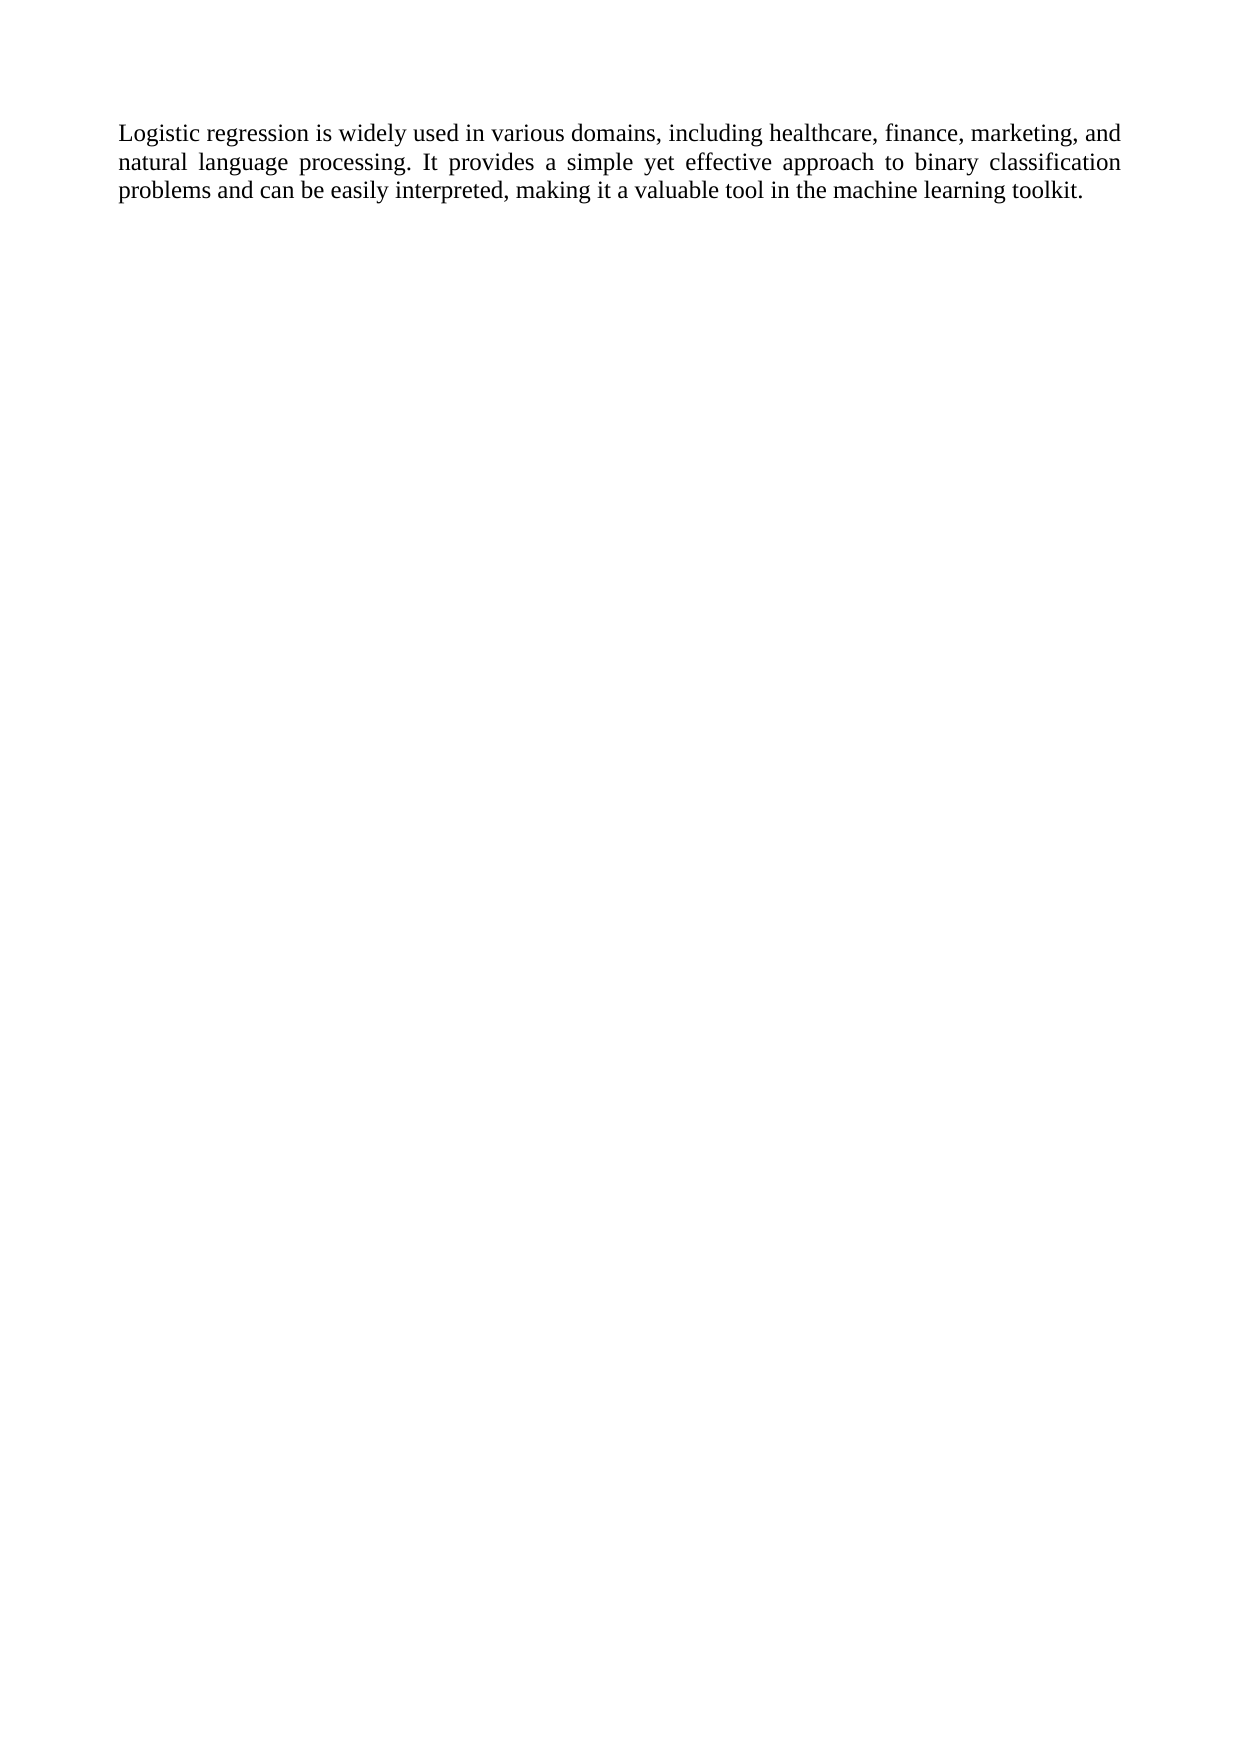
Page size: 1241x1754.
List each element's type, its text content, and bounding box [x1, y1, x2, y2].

text Logistic regression is widely used in various domains, including healthcare, finance, marketing, and natural language processing. It provides a simple yet effective approach to binary classification problems and can be easily interpreted, making it a valuable tool in the machine learning toolkit. [118, 118, 1122, 204]
